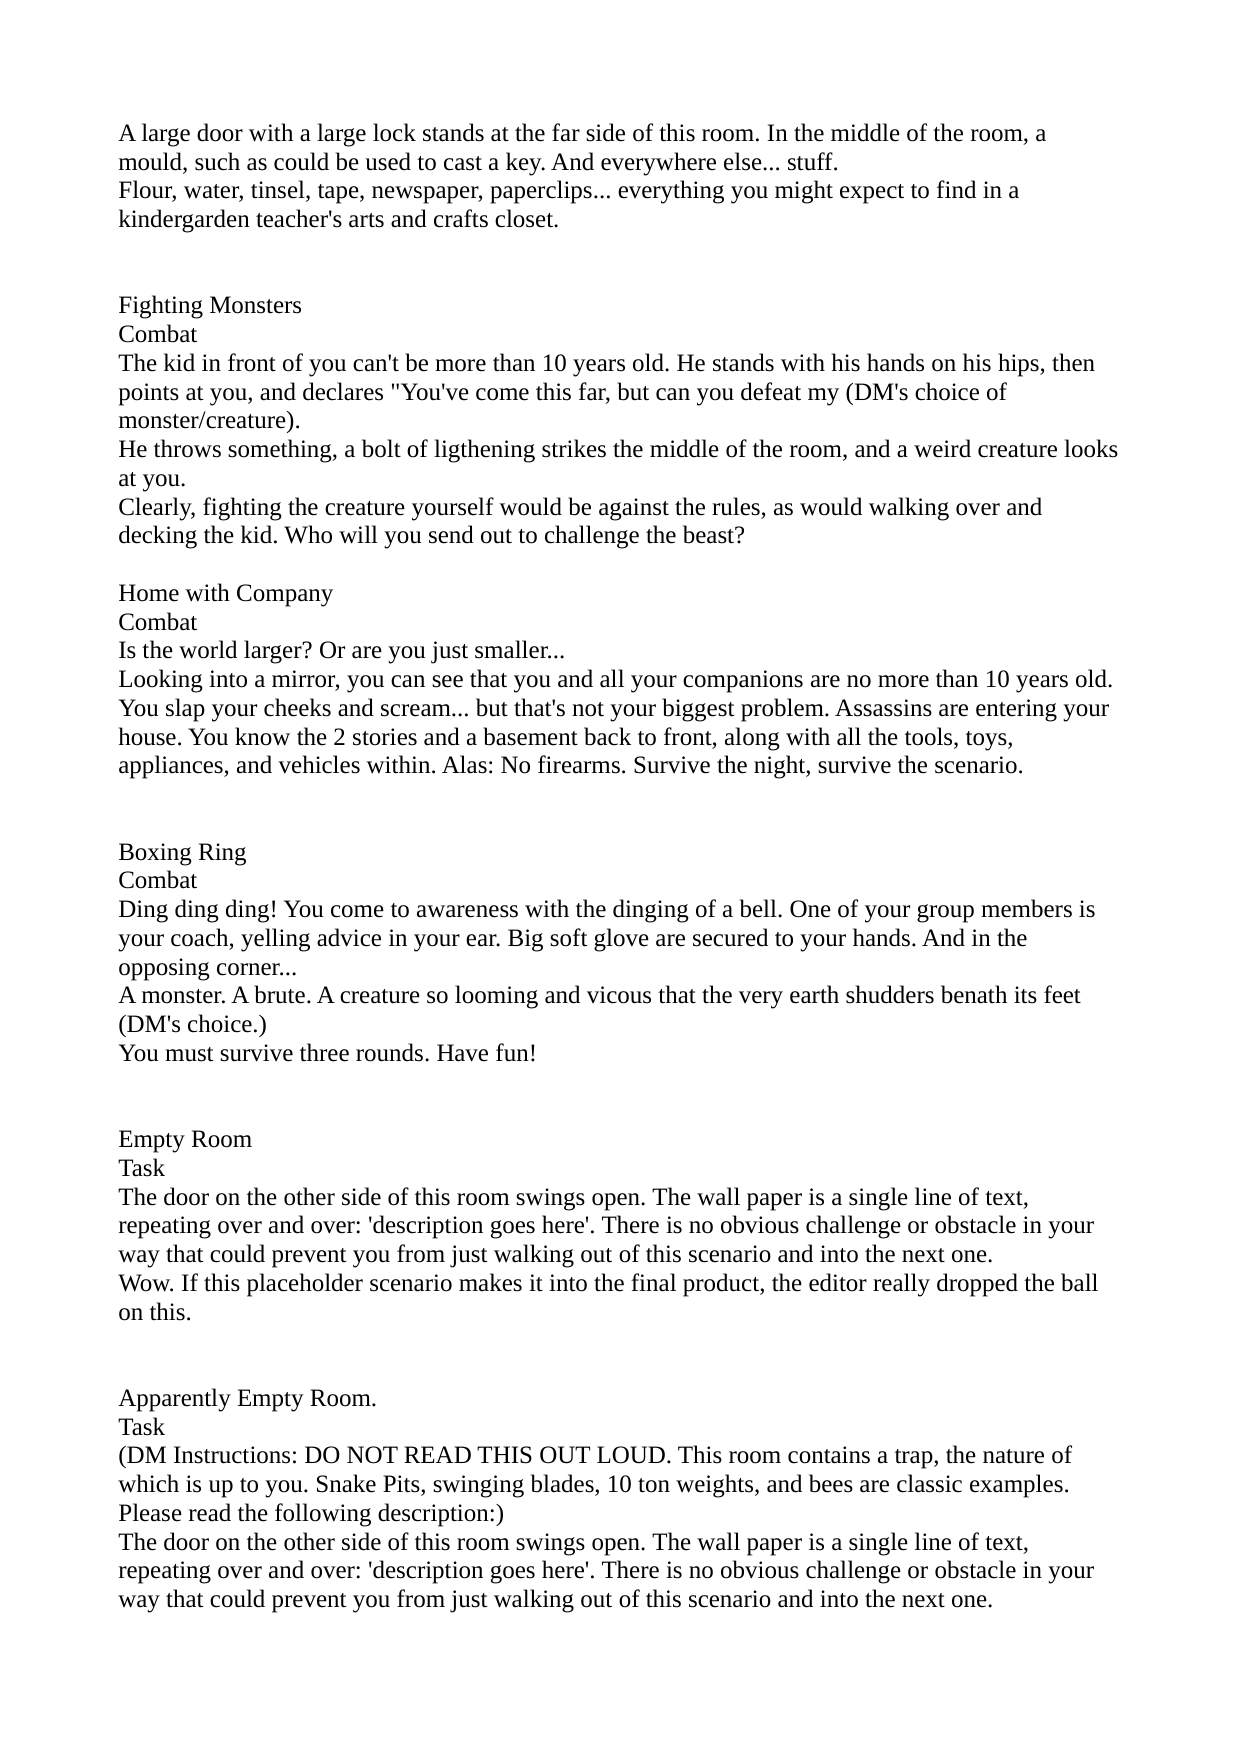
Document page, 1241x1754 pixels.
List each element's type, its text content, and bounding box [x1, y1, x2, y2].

text A large door with a large lock stands at the far side of this room. In the middle of the room, a mould, such as could be used to cast a key. And everywhere else... stuff. [118, 118, 1122, 176]
text Combat [118, 319, 1122, 348]
text The door on the other side of this room swings open. The wall paper is a single line of text, repeating over and over: 'description goes here'. There is no obvious challenge or obstacle in your way that could prevent you from just walking out of this scenario and into the next one. [118, 1527, 1122, 1613]
text Home with Company [118, 578, 1122, 607]
text You must survive three rounds. Have fun! [118, 1038, 1122, 1067]
text Clearly, fighting the creature yourself would be against the rules, as would walking over and decking the kid. Who will you send out to challenge the beast? [118, 492, 1122, 549]
text A monster. A brute. A creature so looming and vicous that the very earth shudders benath its feet (DM's choice.) [118, 981, 1122, 1038]
text Task [118, 1153, 1122, 1182]
text Combat [118, 866, 1122, 894]
text The door on the other side of this room swings open. The wall paper is a single line of text, repeating over and over: 'description goes here'. There is no obvious challenge or obstacle in your way that could prevent you from just walking out of this scenario and into the next one. [118, 1182, 1122, 1268]
text He throws something, a bolt of ligthening strikes the middle of the room, and a weird creature looks at you. [118, 434, 1122, 492]
text Task [118, 1412, 1122, 1441]
text Combat [118, 607, 1122, 636]
text Is the world larger? Or are you just smaller... [118, 636, 1122, 664]
text Flour, water, tinsel, tape, newspaper, paperclips... everything you might expect to find in a kindergarden teacher's arts and crafts closet. [118, 176, 1122, 233]
text Empty Room [118, 1124, 1122, 1153]
text Apparently Empty Room. [118, 1383, 1122, 1412]
text Boxing Ring [118, 837, 1122, 866]
text Looking into a mirror, you can see that you and all your companions are no more than 10 years old. You slap your cheeks and scream... but that's not your biggest problem. Assassins are entering your house. You know the 2 stories and a basement back to front, along with all the tools, toys, appliances, and vehicles within. Alas: No firearms. Survive the night, survive the scenario. [118, 664, 1122, 779]
text Wow. If this placeholder scenario makes it into the final product, the editor really dropped the ball on this. [118, 1268, 1122, 1326]
text Fighting Monsters [118, 291, 1122, 319]
text Ding ding ding! You come to awareness with the dinging of a bell. One of your group members is your coach, yelling advice in your ear. Big soft glove are secured to your hands. And in the opposing corner... [118, 894, 1122, 981]
text The kid in front of you can't be more than 10 years old. He stands with his hands on his hips, then points at you, and declares "You've come this far, but can you defeat my (DM's choice of monster/creature). [118, 348, 1122, 434]
text (DM Instructions: DO NOT READ THIS OUT LOUD. This room contains a trap, the nature of which is up to you. Snake Pits, swinging blades, 10 ton weights, and bees are classic examples. Please read the following description:) [118, 1441, 1122, 1527]
